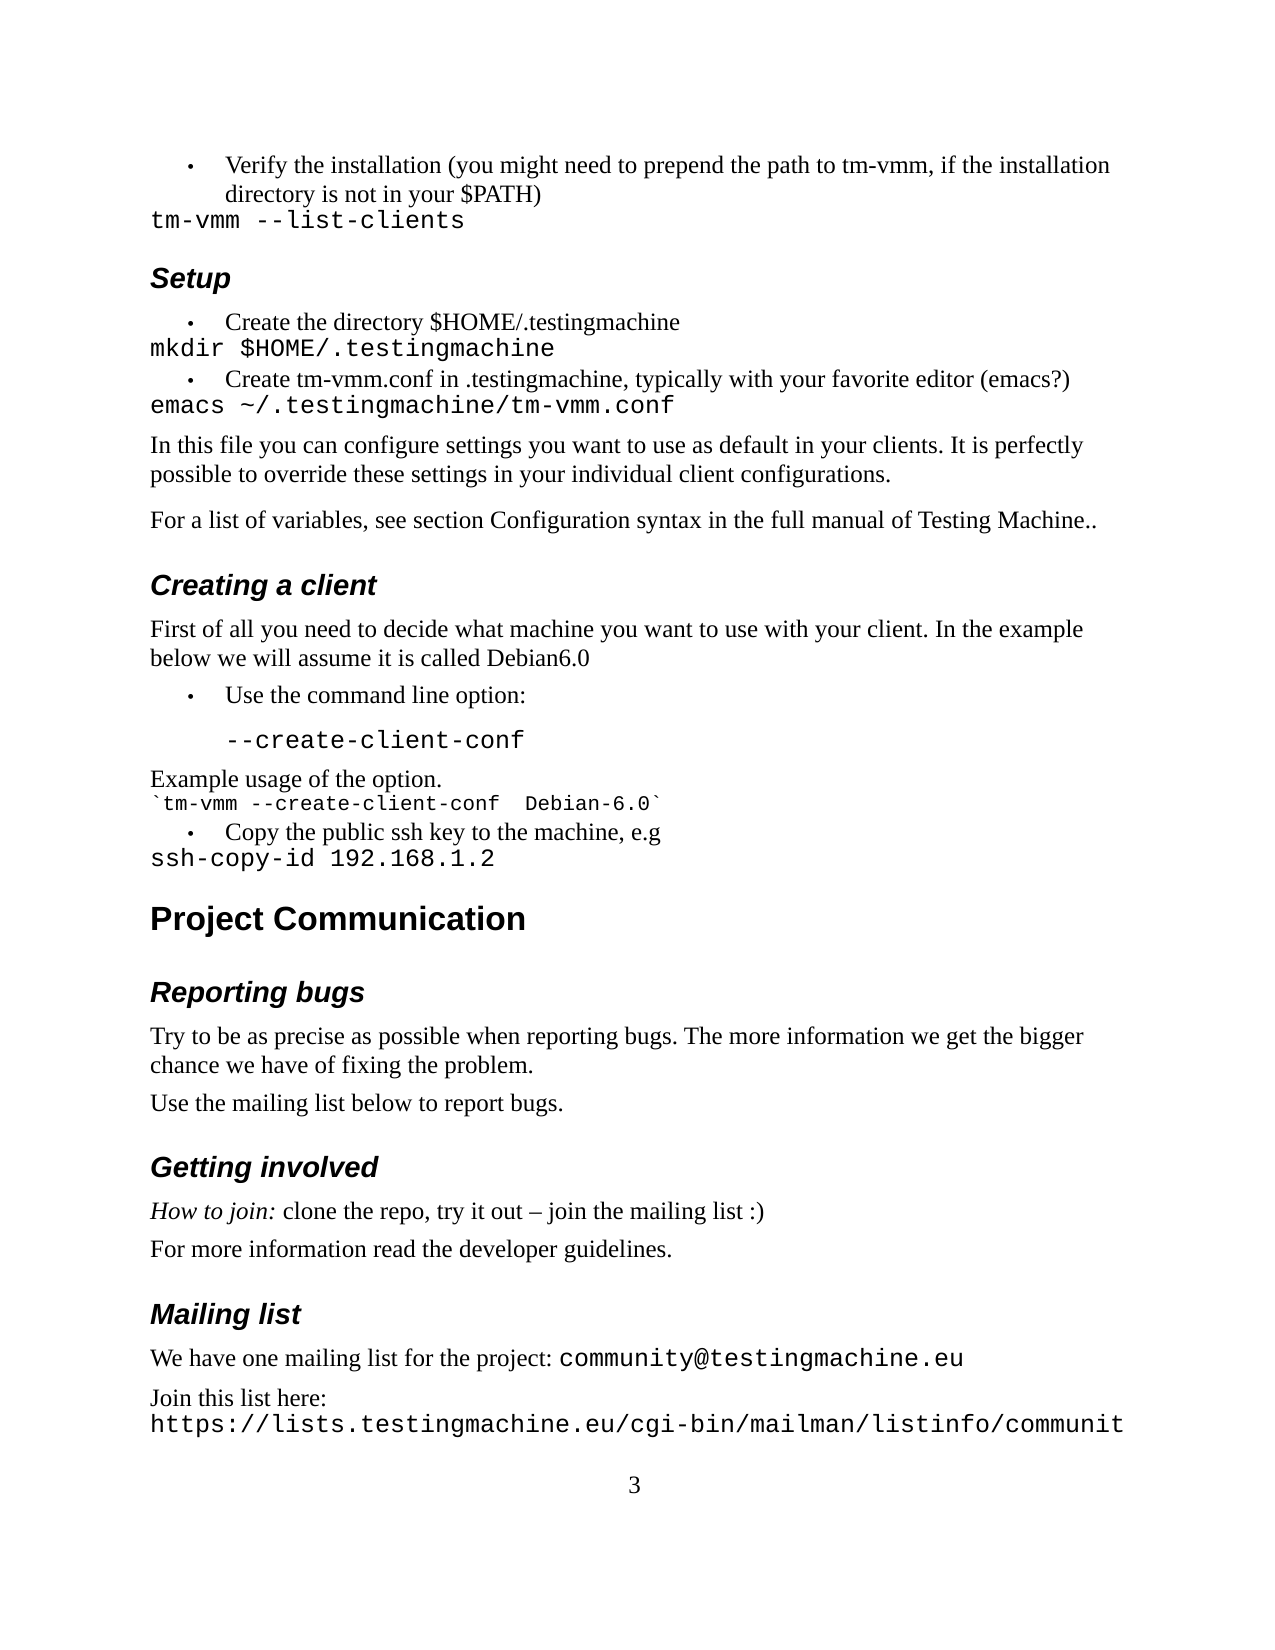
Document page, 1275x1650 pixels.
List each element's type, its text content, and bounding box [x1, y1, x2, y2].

list Verify the installation (you might need to prepend the path to tm-vmm, if the installation directory is not in your $PATH) [187, 150, 1125, 207]
text emacs ~/.testingmachine/tm-vmm.conf [150, 393, 1125, 421]
subtitle Reporting bugs [150, 975, 1125, 1009]
subtitle Project Communication [150, 899, 1125, 938]
subtitle Mailing list [150, 1297, 1125, 1330]
text Try to be as precise as possible when reporting bugs. The more information we get the bigger chance we have of fixing the problem. [150, 1021, 1125, 1079]
text Example usage of the option. [150, 764, 1125, 793]
list Copy the public ssh key to the machine, e.g [187, 817, 1125, 846]
list Create tm-vmm.conf in .testingmachine, typically with your favorite editor (emacs?) [187, 364, 1125, 393]
text Use the mailing list below to report bugs. [150, 1088, 1125, 1116]
text ssh-copy-id 192.168.1.2 [150, 846, 1125, 874]
subtitle Setup [150, 261, 1125, 294]
text In this file you can configure settings you want to use as default in your clients. It is perfectly possible to override these settings in your individual client configurations. [150, 430, 1125, 487]
text We have one mailing list for the project: community@testingmachine.eu [150, 1343, 1125, 1374]
subtitle Getting involved [150, 1150, 1125, 1184]
text mkdir $HOME/.testingmachine [150, 336, 1125, 364]
subtitle Creating a client [150, 568, 1125, 602]
text For more information read the developer guidelines. [150, 1234, 1125, 1263]
text `tm-vmm --create-client-conf Debian-6.0` [150, 793, 1125, 817]
text For a list of variables, see section Configuration syntax in the full manual of Testing Machine.. [150, 505, 1125, 534]
text Join this list here: https://lists.testingmachine.eu/cgi-bin/mailman/listinfo/communit [150, 1383, 1125, 1440]
text How to join: clone the repo, try it out – join the mailing list :) [150, 1196, 1125, 1225]
list --create-client-conf [187, 727, 1125, 756]
text First of all you need to decide what machine you want to use with your client. In the example below we will assume it is called Debian6.0 [150, 614, 1125, 672]
list Use the command line option: [187, 681, 1125, 709]
list Create the directory $HOME/.testingmachine [187, 307, 1125, 336]
text tm-vmm --list-clients [150, 207, 1125, 236]
